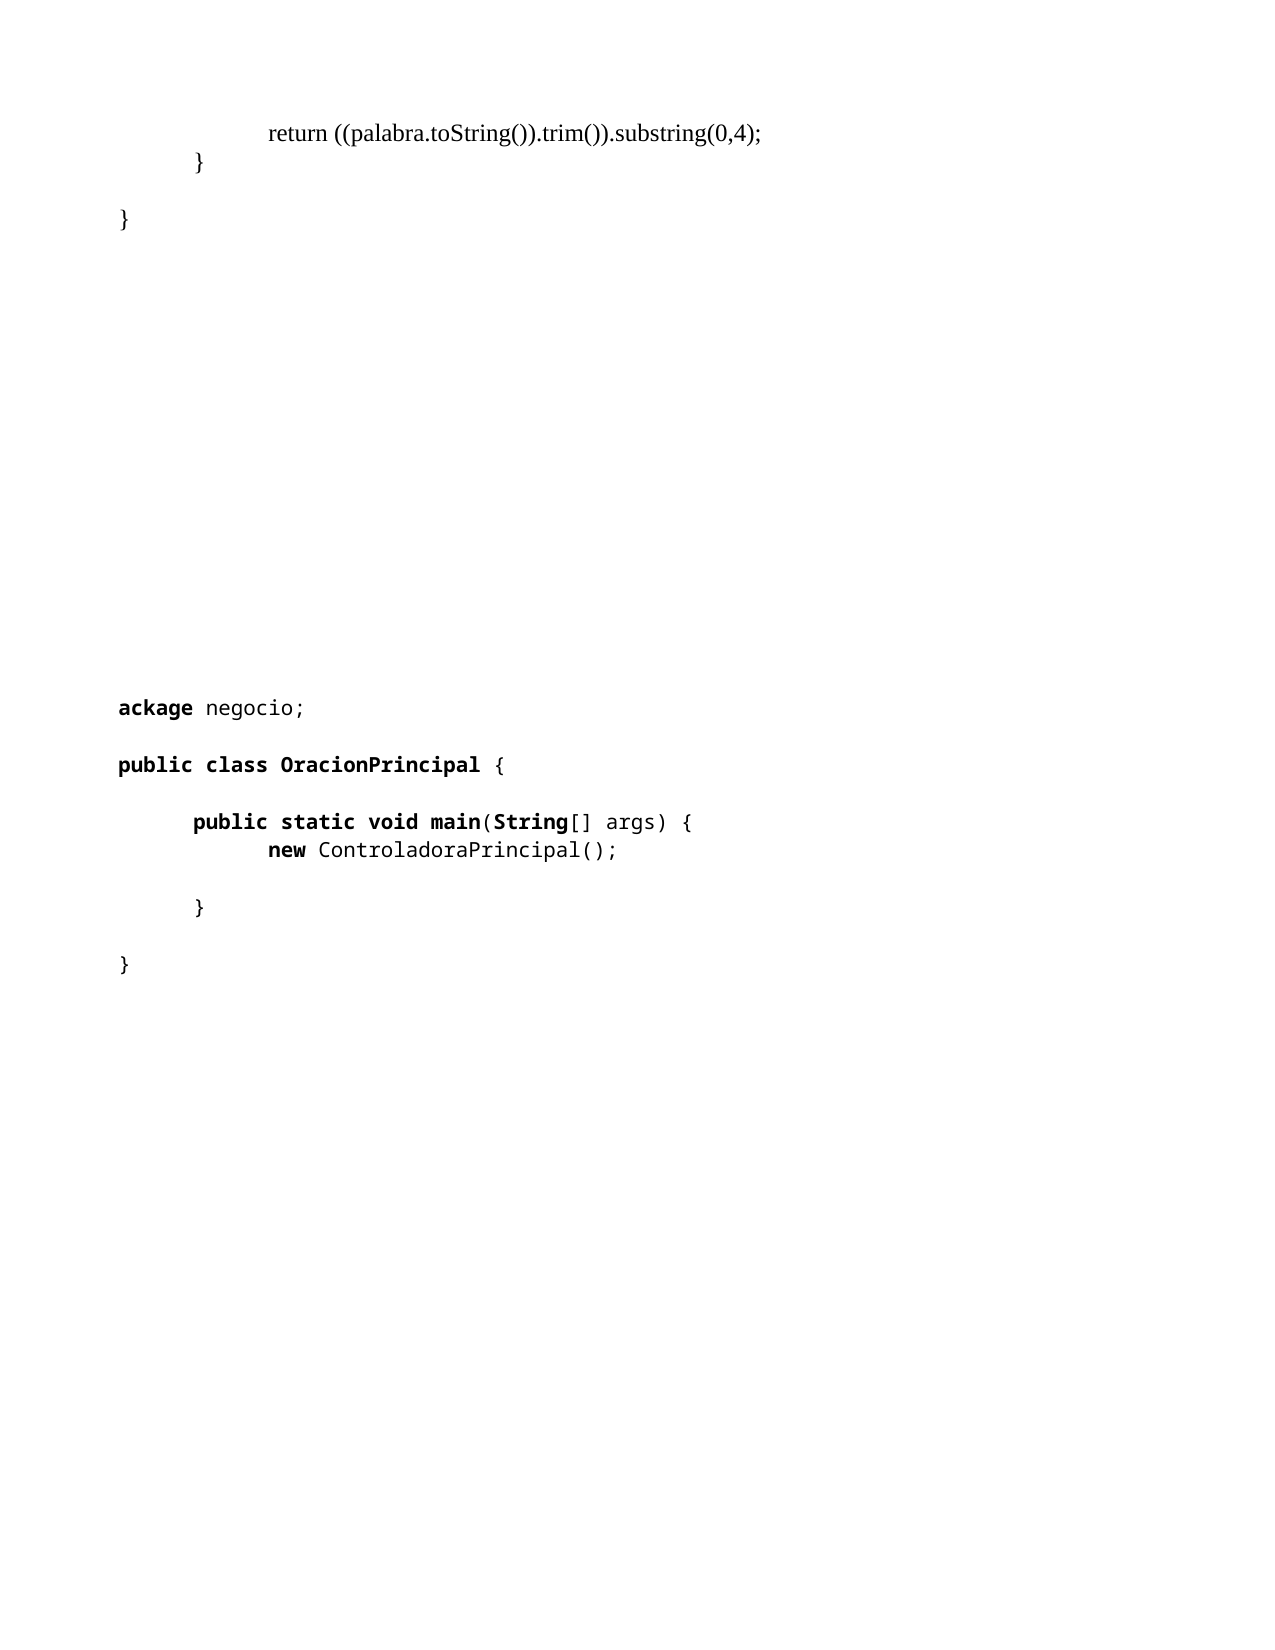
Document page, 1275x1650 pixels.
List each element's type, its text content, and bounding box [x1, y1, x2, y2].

text public static void main(String[] args) { [118, 807, 1157, 835]
text } [118, 147, 1157, 176]
text new ControladoraPrincipal(); [118, 835, 1157, 864]
text public class OracionPrincipal { [118, 750, 1157, 778]
text } [118, 949, 1157, 977]
text return ((palabra.toString()).trim()).substring(0,4); [118, 118, 1157, 147]
text } [118, 204, 1157, 233]
text ackage negocio; [118, 693, 1157, 722]
text } [118, 892, 1157, 921]
